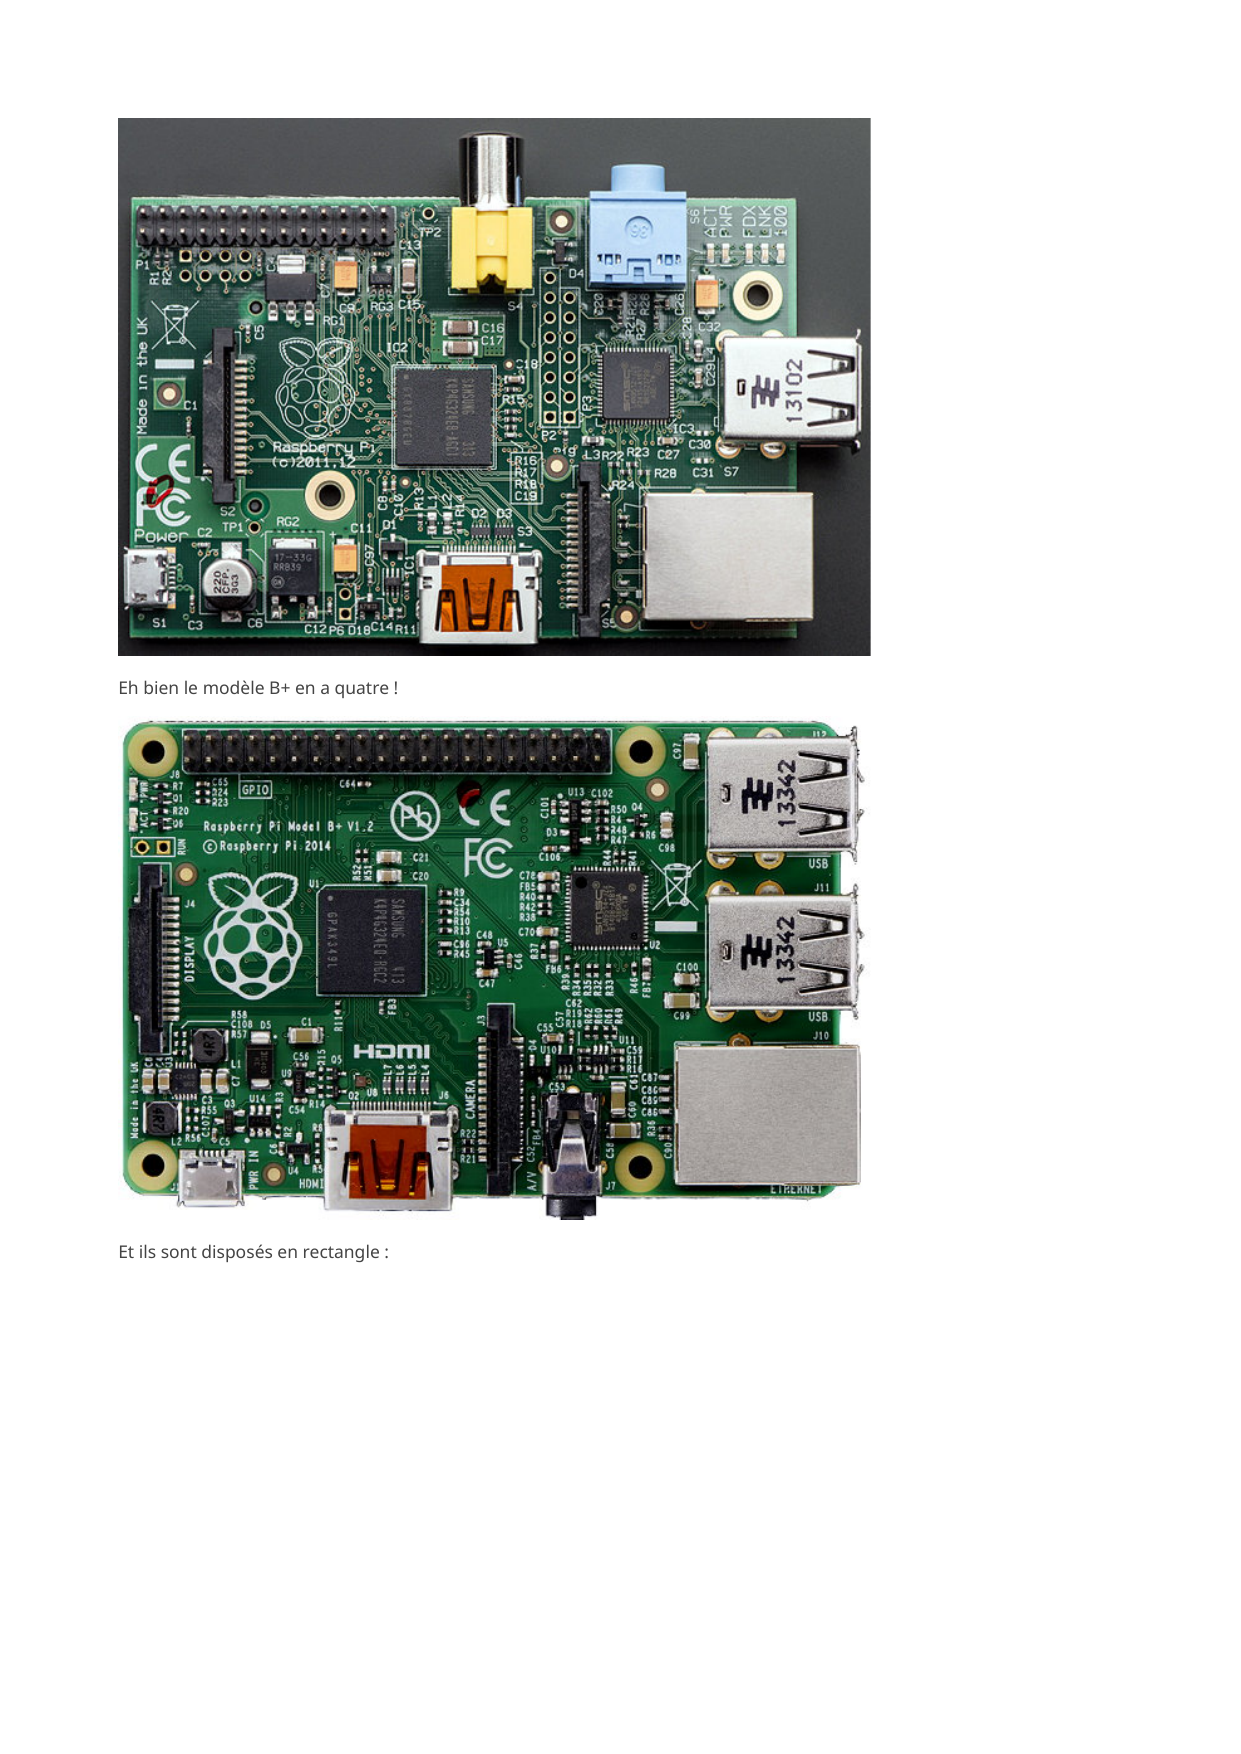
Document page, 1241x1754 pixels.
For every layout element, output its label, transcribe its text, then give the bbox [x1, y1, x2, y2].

text Et ils sont disposés en rectangle : [118, 1239, 1122, 1263]
text Eh bien le modèle B+ en a quatre ! [118, 676, 1122, 700]
picture [118, 118, 871, 656]
picture [118, 716, 871, 1220]
